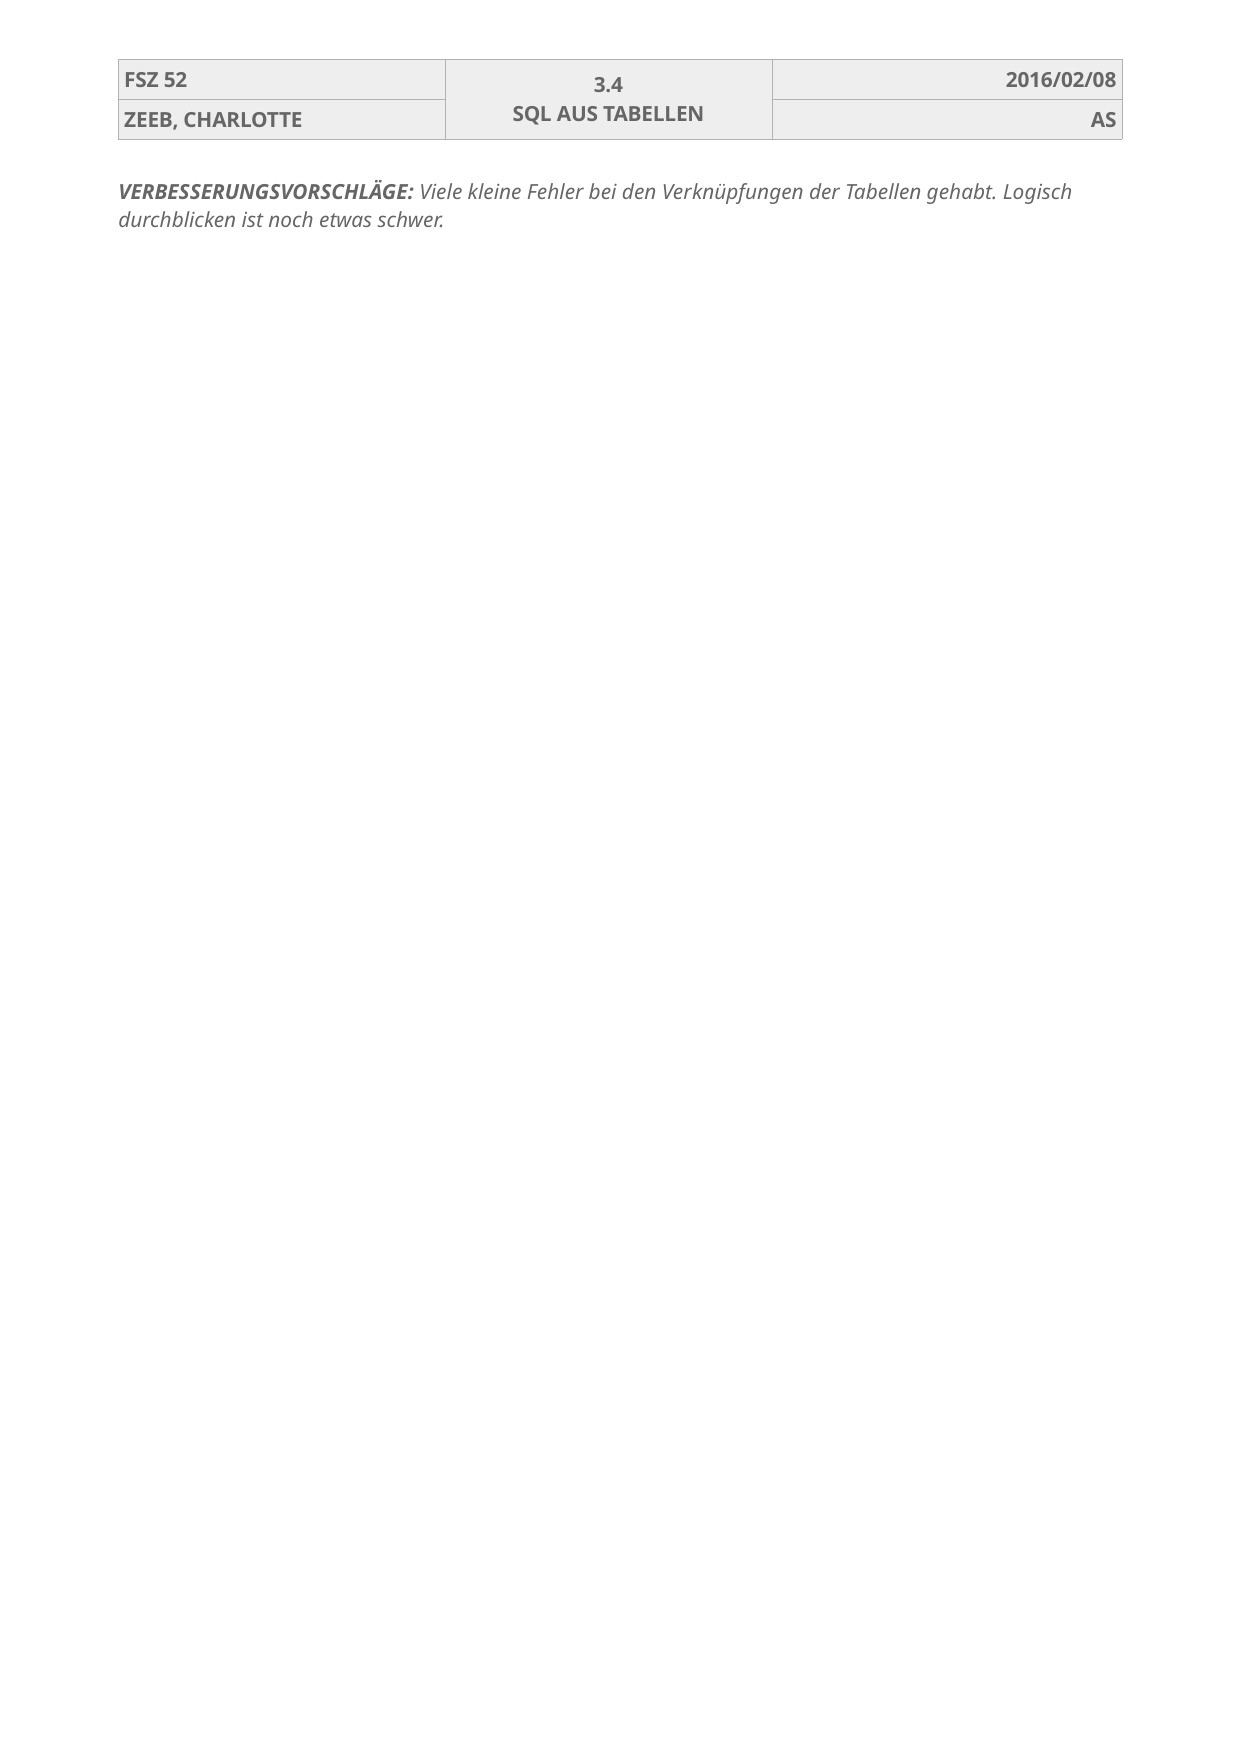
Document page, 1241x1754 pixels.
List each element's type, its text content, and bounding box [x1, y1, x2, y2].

text VERBESSERUNGSVORSCHLÄGE: Viele kleine Fehler bei den Verknüpfungen der Tabellen gehabt. Logisch durchblicken ist noch etwas schwer. [118, 177, 1122, 234]
